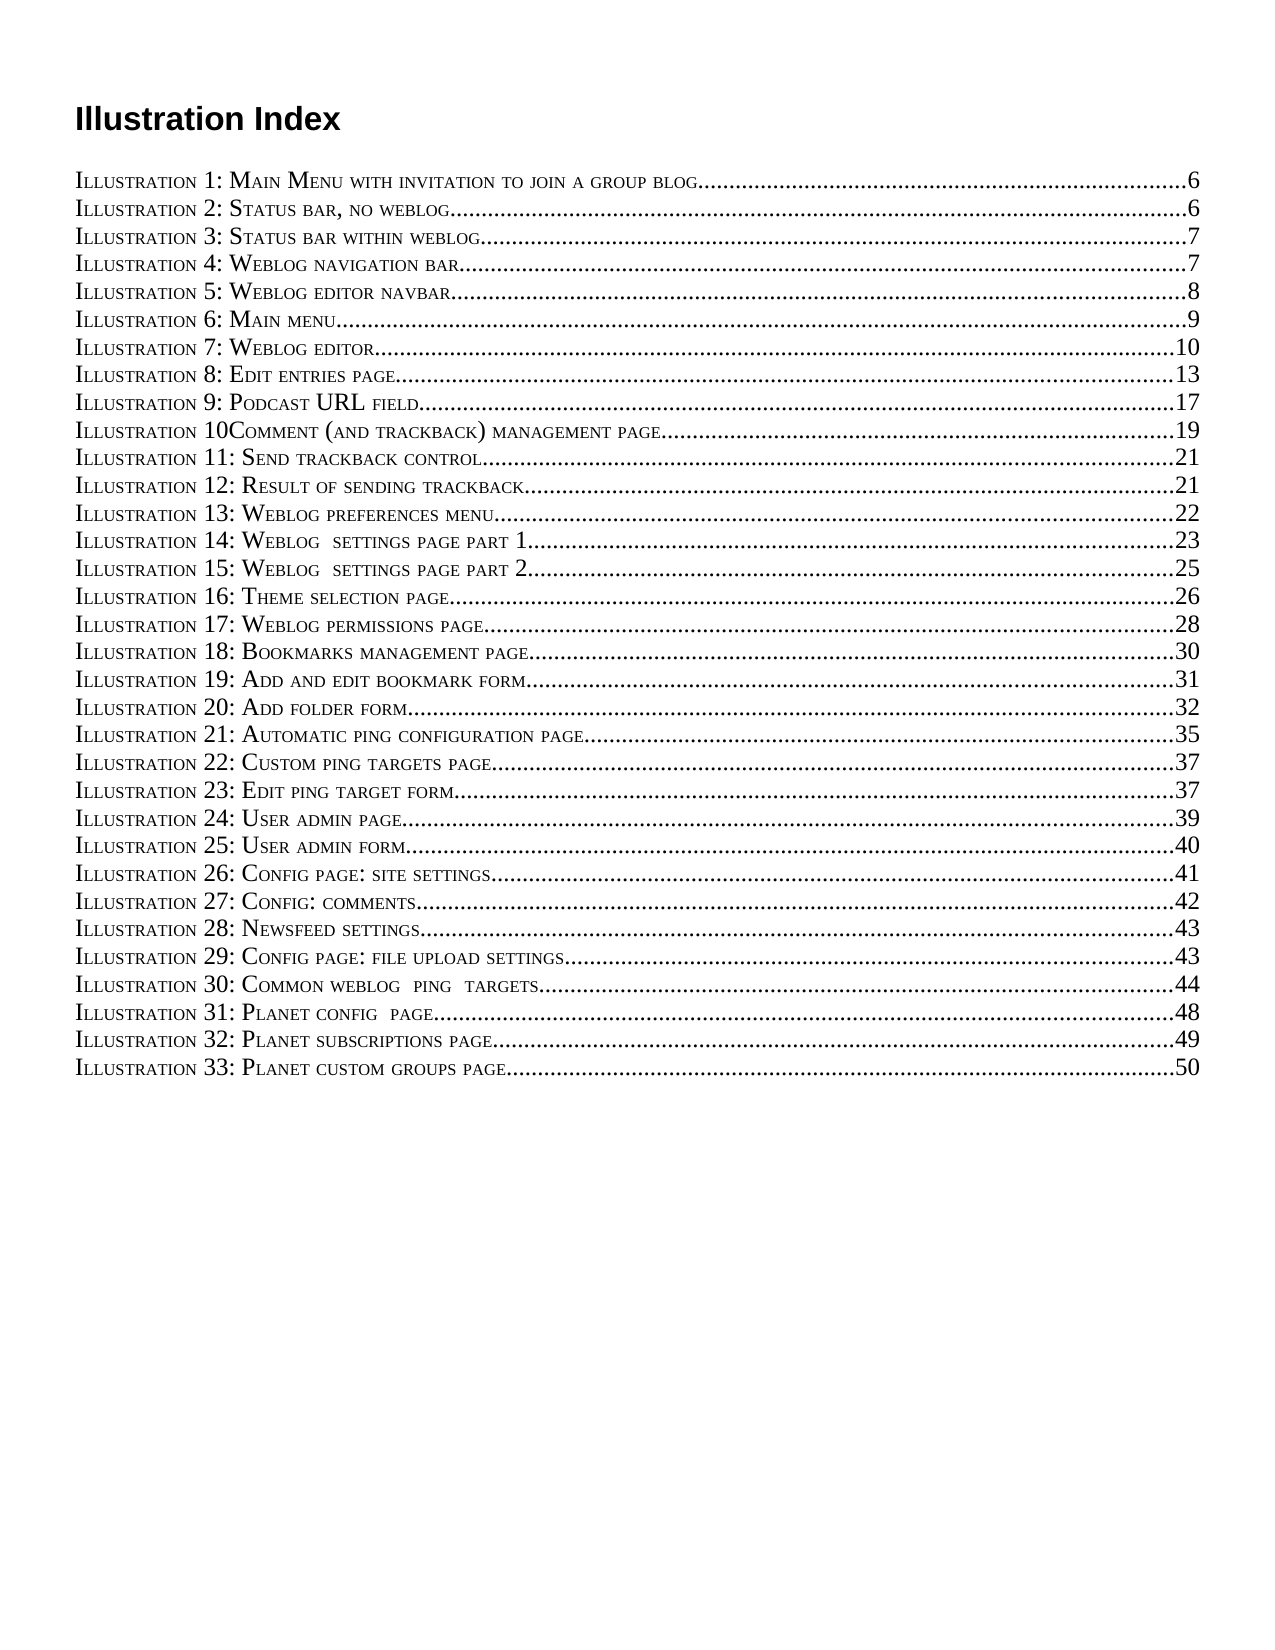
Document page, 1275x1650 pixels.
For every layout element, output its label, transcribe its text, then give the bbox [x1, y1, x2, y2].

text Illustration 8: Edit entries page 13 [75, 360, 1200, 388]
text Illustration 33: Planet custom groups page 50 [75, 1053, 1200, 1081]
text Illustration 29: Config page: file upload settings 43 [75, 942, 1200, 970]
text Illustration 15: Weblog settings page part 2 25 [75, 554, 1200, 582]
text Illustration 16: Theme selection page 26 [75, 582, 1200, 610]
text Illustration 32: Planet subscriptions page 49 [75, 1025, 1200, 1053]
text Illustration 28: Newsfeed settings 43 [75, 914, 1200, 942]
text Illustration 18: Bookmarks management page 30 [75, 637, 1200, 665]
text Illustration 31: Planet config page 48 [75, 998, 1200, 1025]
text Illustration 6: Main menu 9 [75, 305, 1200, 333]
text Illustration 21: Automatic ping configuration page 35 [75, 721, 1200, 748]
subtitle Illustration Index [75, 100, 1200, 137]
text Illustration 25: User admin form 40 [75, 831, 1200, 859]
text Illustration 26: Config page: site settings 41 [75, 859, 1200, 887]
text Illustration 7: Weblog editor 10 [75, 333, 1200, 360]
text Illustration 1: Main Menu with invitation to join a group blog 6 [75, 166, 1200, 194]
text Illustration 22: Custom ping targets page 37 [75, 748, 1200, 776]
text Illustration 10Comment (and trackback) management page 19 [75, 416, 1200, 443]
text Illustration 17: Weblog permissions page 28 [75, 610, 1200, 637]
text Illustration 2: Status bar, no weblog 6 [75, 194, 1200, 222]
text Illustration 19: Add and edit bookmark form 31 [75, 665, 1200, 693]
text Illustration 20: Add folder form 32 [75, 693, 1200, 721]
text Illustration 24: User admin page 39 [75, 804, 1200, 831]
text Illustration 27: Config: comments 42 [75, 887, 1200, 914]
text Illustration 14: Weblog settings page part 1 23 [75, 527, 1200, 554]
text Illustration 23: Edit ping target form 37 [75, 776, 1200, 804]
text Illustration 11: Send trackback control 21 [75, 443, 1200, 471]
text Illustration 3: Status bar within weblog 7 [75, 222, 1200, 249]
text Illustration 5: Weblog editor navbar 8 [75, 277, 1200, 305]
text Illustration 4: Weblog navigation bar 7 [75, 249, 1200, 277]
text Illustration 30: Common weblog ping targets 44 [75, 970, 1200, 998]
text Illustration 12: Result of sending trackback 21 [75, 471, 1200, 499]
text Illustration 9: Podcast URL field 17 [75, 388, 1200, 416]
text Illustration 13: Weblog preferences menu 22 [75, 499, 1200, 527]
